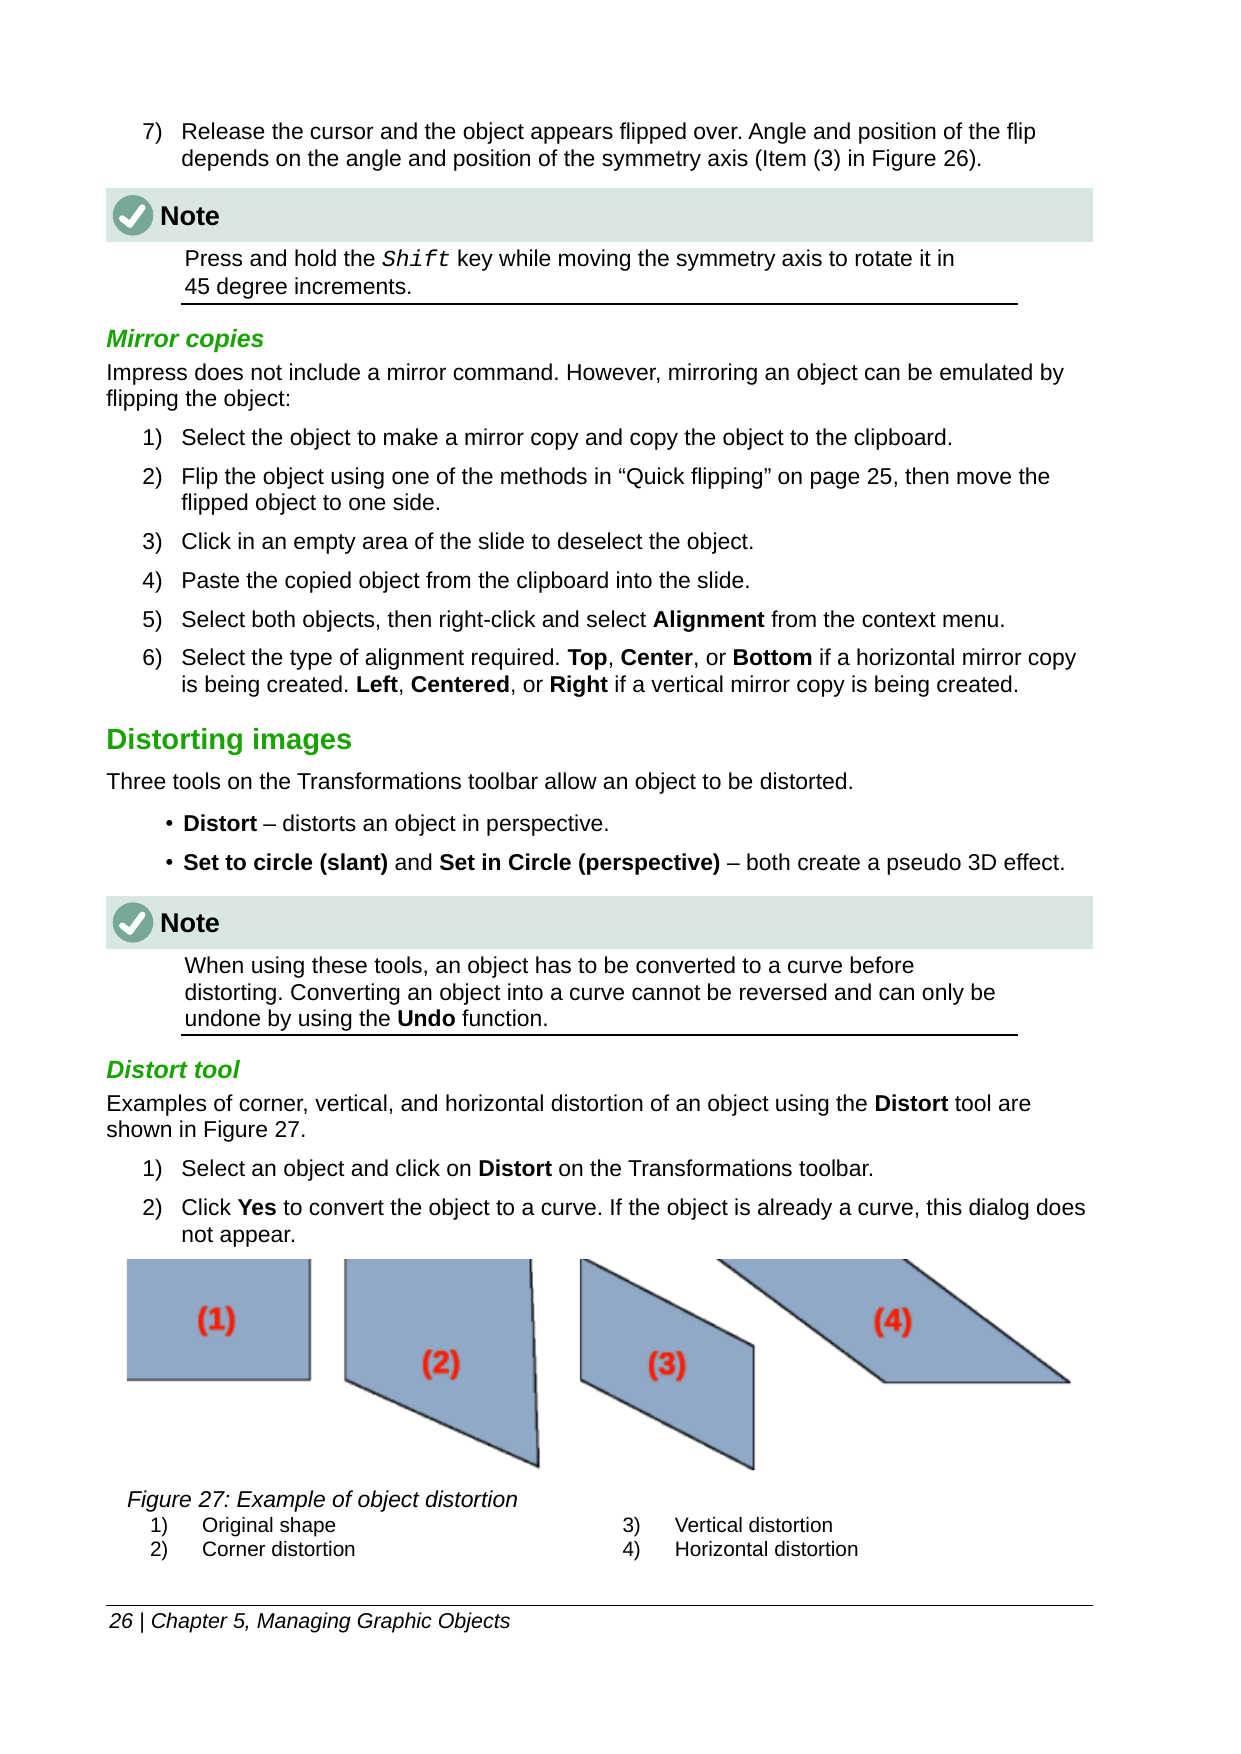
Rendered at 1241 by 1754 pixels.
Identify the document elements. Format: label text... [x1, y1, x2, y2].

list Select the type of alignment required. Top, Center, or Bottom if a horizontal mirror copy is being created. Left, Centered, or Right if a vertical mirror copy is being created. [162, 644, 1093, 697]
subtitle Note [106, 896, 1093, 949]
list Click in an empty area of the slide to deselect the object. [162, 528, 1093, 554]
text Examples of corner, vertical, and horizontal distortion of an object using the Distort tool are shown in Figure 27. [106, 1090, 1093, 1143]
list Set to circle (slant) and Set in Circle (perspective) – both create a pseudo 3D effect. [162, 846, 1093, 878]
list Release the cursor and the object appears flipped over. Angle and position of the flip depends on the angle and position of the symmetry axis (Item (3) in Figure 26). [162, 118, 1093, 171]
list Paste the copied object from the clipboard into the slide. [162, 567, 1093, 593]
subtitle Mirror copies [106, 323, 1093, 352]
list Select the object to make a mirror copy and copy the object to the clipboard. [162, 424, 1093, 450]
text When using these tools, an object has to be converted to a curve before distorting. Converting an object into a curve cannot be reversed and can only be undone by using the Undo function. [181, 949, 1018, 1034]
picture [126, 1259, 1073, 1474]
list Select an object and click on Distort on the Transformations toolbar. [162, 1155, 1093, 1182]
list Vertical distortion [641, 1513, 1072, 1537]
text Impress does not include a mirror command. However, mirroring an object can be emulated by flipping the object: [106, 358, 1093, 411]
list Flip the object using one of the methods in “Quick flipping” on page 25, then move the flipped object to one side. [162, 463, 1093, 515]
list Click Yes to convert the object to a curve. If the object is already a curve, this dialog does not appear. [162, 1194, 1093, 1247]
list Select both objects, then right-click and select Alignment from the context menu. [162, 606, 1093, 632]
list Original shape [168, 1513, 599, 1537]
subtitle Distorting images [106, 722, 1093, 756]
subtitle Distort tool [106, 1055, 1093, 1084]
list Horizontal distortion [641, 1537, 1072, 1561]
list Distort – distorts an object in perspective. [162, 807, 1093, 836]
text Press and hold the Shift key while moving the symmetry axis to rotate it in 45 degree increments. [181, 242, 1018, 303]
text Three tools on the Transformations toolbar allow an object to be distorted. [106, 768, 1093, 794]
text Figure 27: Example of object distortion [127, 1486, 1072, 1513]
list Corner distortion [168, 1537, 599, 1561]
subtitle Note [106, 188, 1093, 242]
